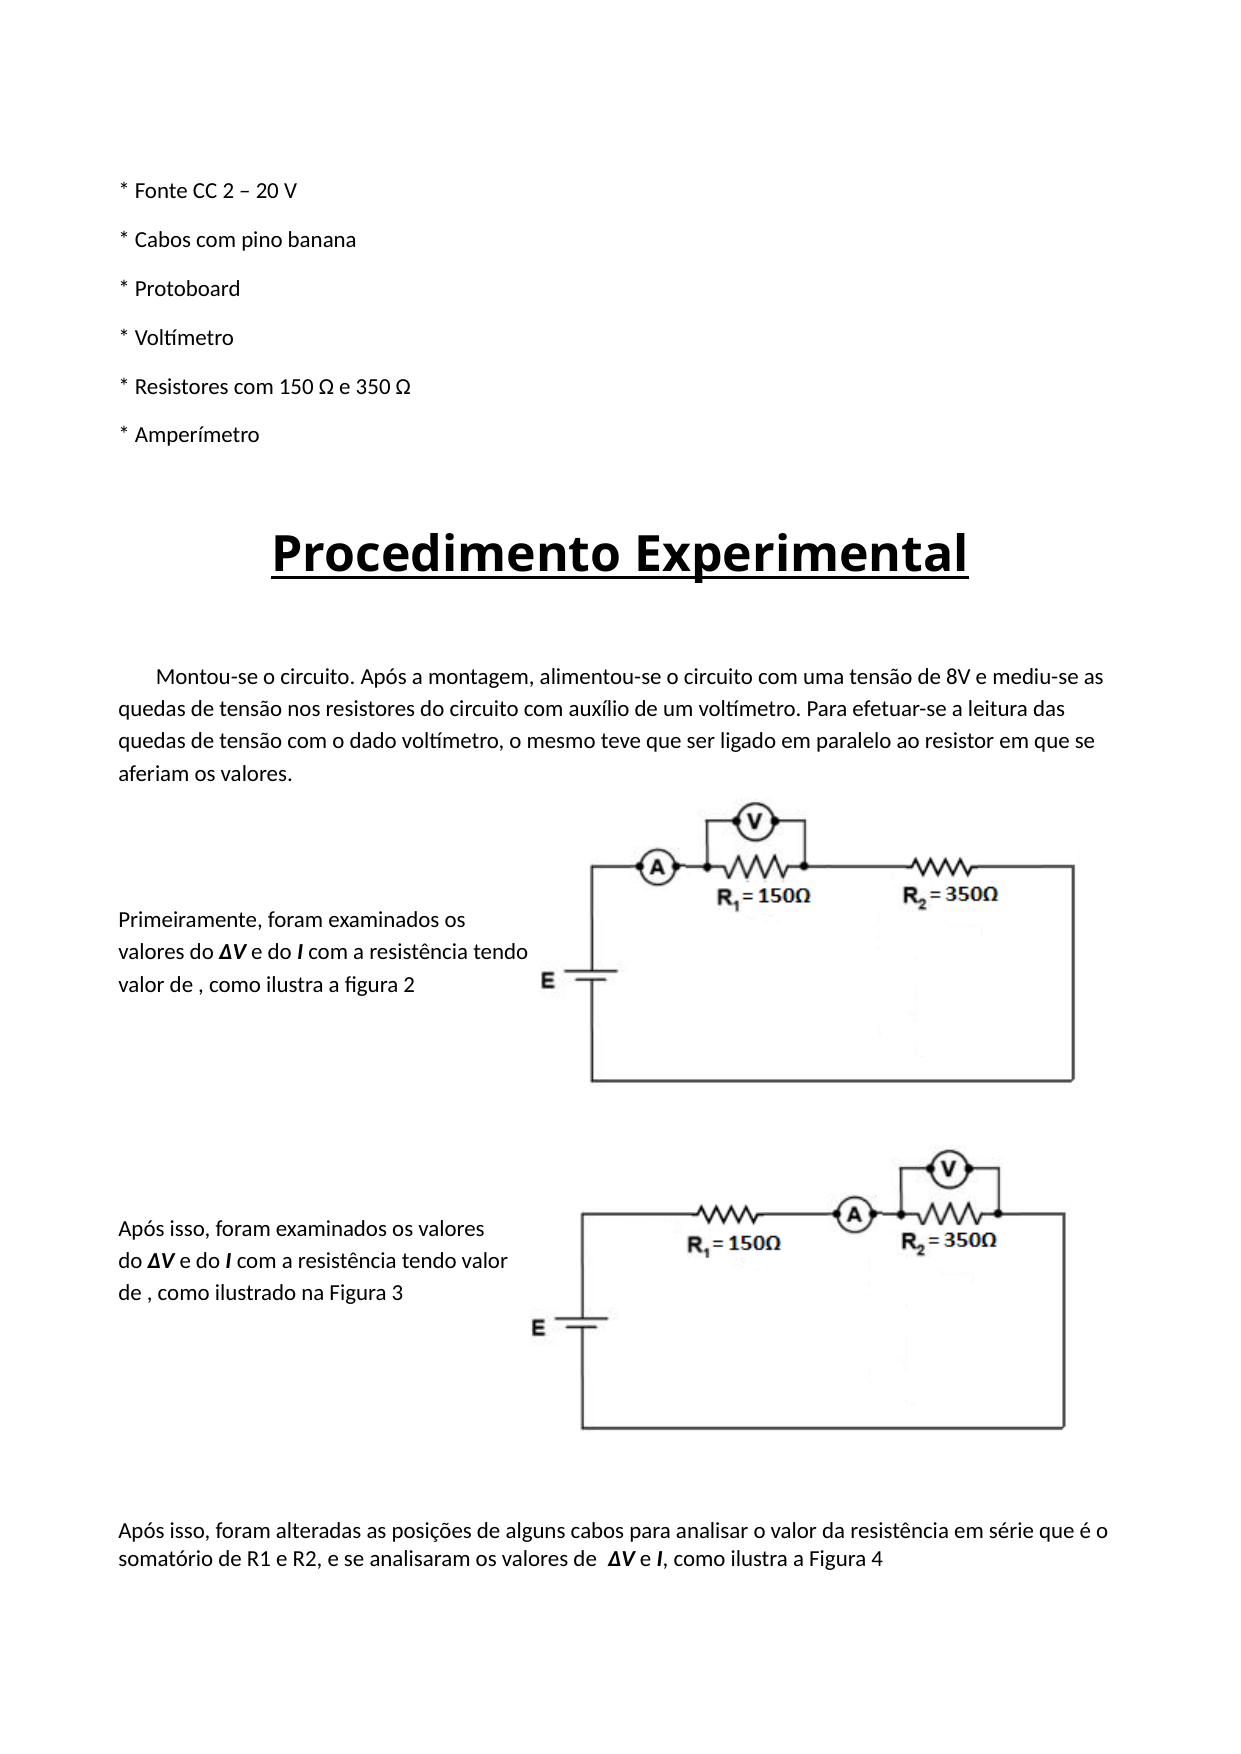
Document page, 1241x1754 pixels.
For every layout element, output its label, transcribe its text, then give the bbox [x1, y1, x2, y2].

text Montou-se o circuito. Após a montagem, alimentou-se o circuito com uma tensão de 8V e mediu-se as quedas de tensão nos resistores do circuito com auxílio de um voltímetro. Para efetuar-se a leitura das quedas de tensão com o dado voltímetro, o mesmo teve que ser ligado em paralelo ao resistor em que se aferiam os valores. [118, 662, 1122, 787]
text Após isso, foram alteradas as posições de alguns cabos para analisar o valor da resistência em série que é o somatório de R1 e R2, e se analisaram os valores de ΔV e I, como ilustra a Figura 4 [118, 1516, 1122, 1572]
text * Cabos com pino banana [118, 225, 1122, 253]
text Primeiramente, foram examinados os valores do ΔV e do I com a resistência tendo valor de , como ilustra a figura 2 [118, 905, 531, 998]
text * Fonte CC 2 – 20 V [118, 176, 1122, 204]
text [1097, 905, 1122, 998]
picture [531, 790, 1097, 1111]
text * Resistores com 150 Ω e 350 Ω [118, 372, 1122, 400]
text Após isso, foram examinados os valores do ΔV e do I com a resistência tendo valor de , como ilustrado na Figura 3 [118, 1214, 509, 1306]
text [1094, 1214, 1122, 1306]
picture [509, 1136, 1094, 1463]
text * Voltímetro [118, 323, 1122, 351]
text Procedimento Experimental [118, 518, 1122, 586]
text * Protoboard [118, 274, 1122, 302]
text * Amperímetro [118, 421, 1122, 449]
